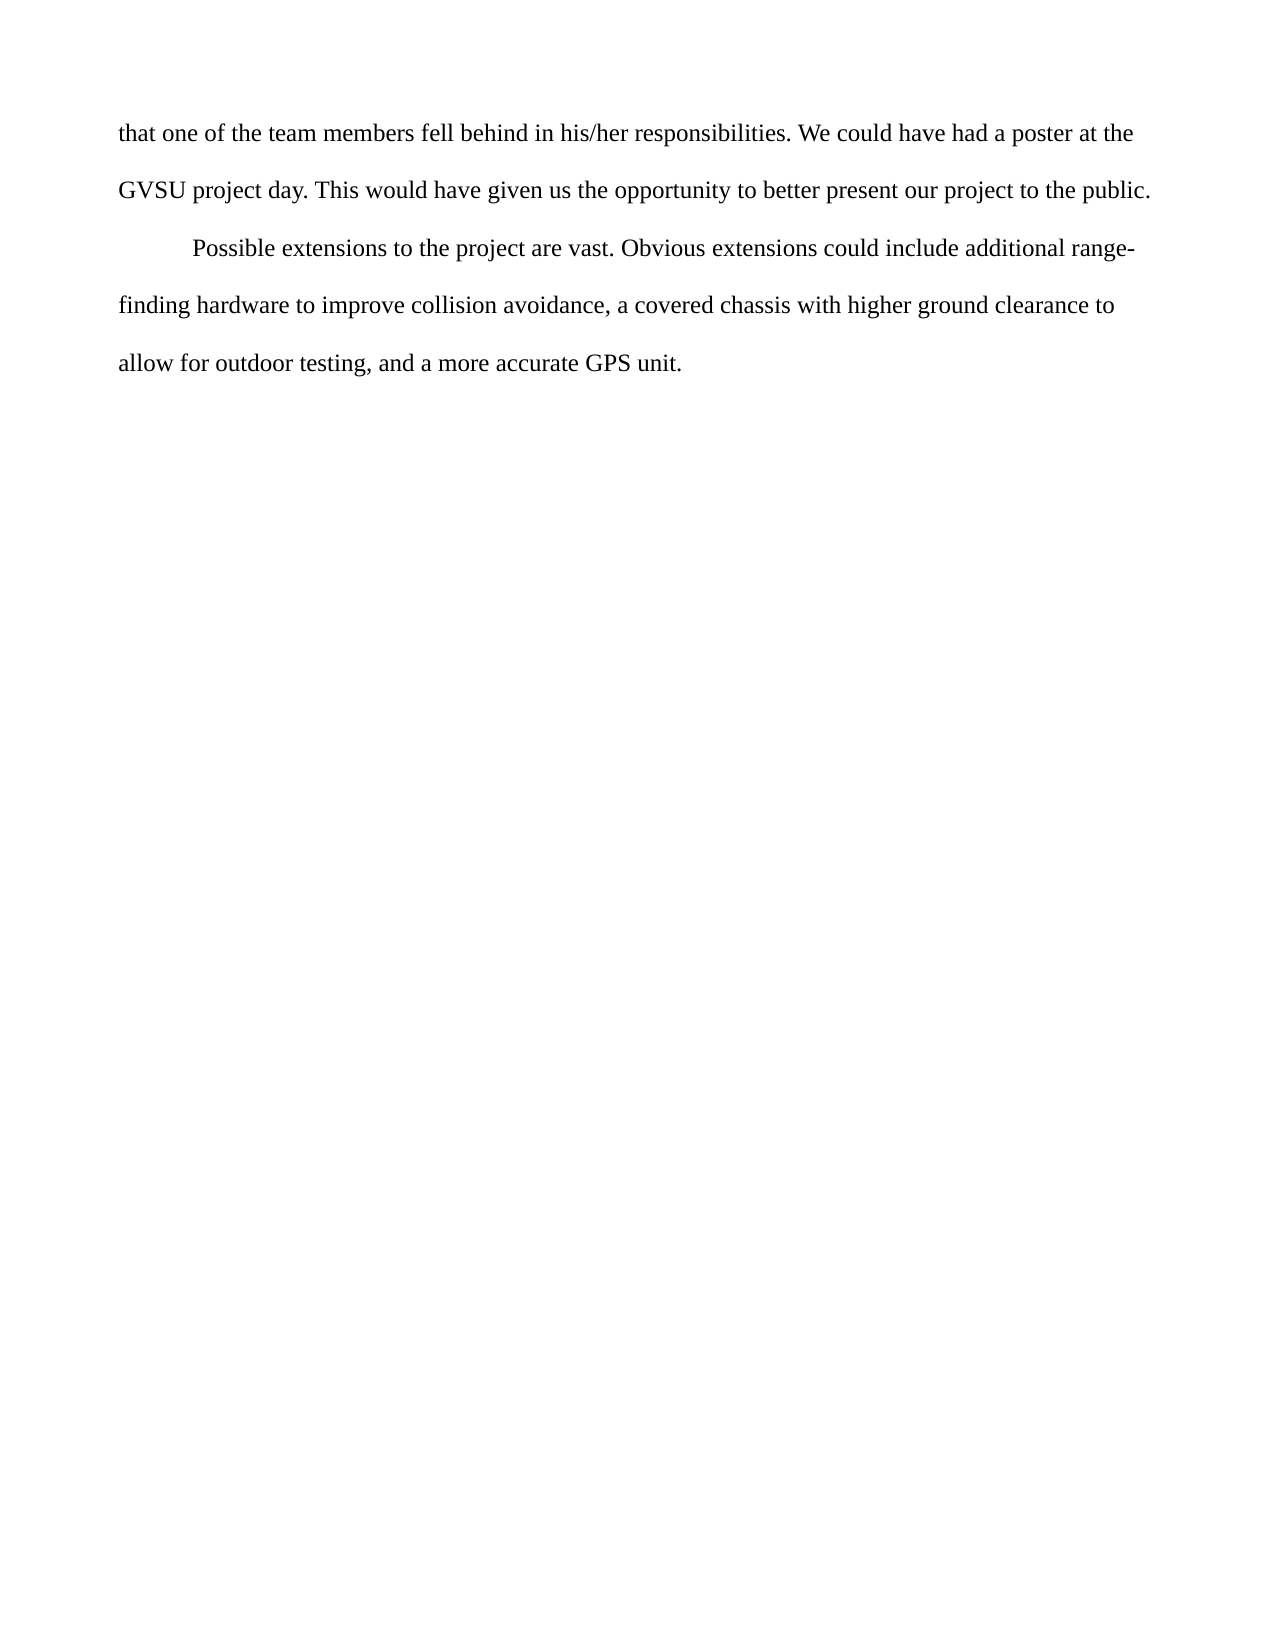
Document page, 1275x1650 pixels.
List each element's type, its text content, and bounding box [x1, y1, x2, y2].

text Possible extensions to the project are vast. Obvious extensions could include additional range-finding hardware to improve collision avoidance, a covered chassis with higher ground clearance to allow for outdoor testing, and a more accurate GPS unit. [118, 233, 1157, 377]
text that one of the team members fell behind in his/her responsibilities. We could have had a poster at the GVSU project day. This would have given us the opportunity to better present our project to the public. [118, 118, 1157, 204]
